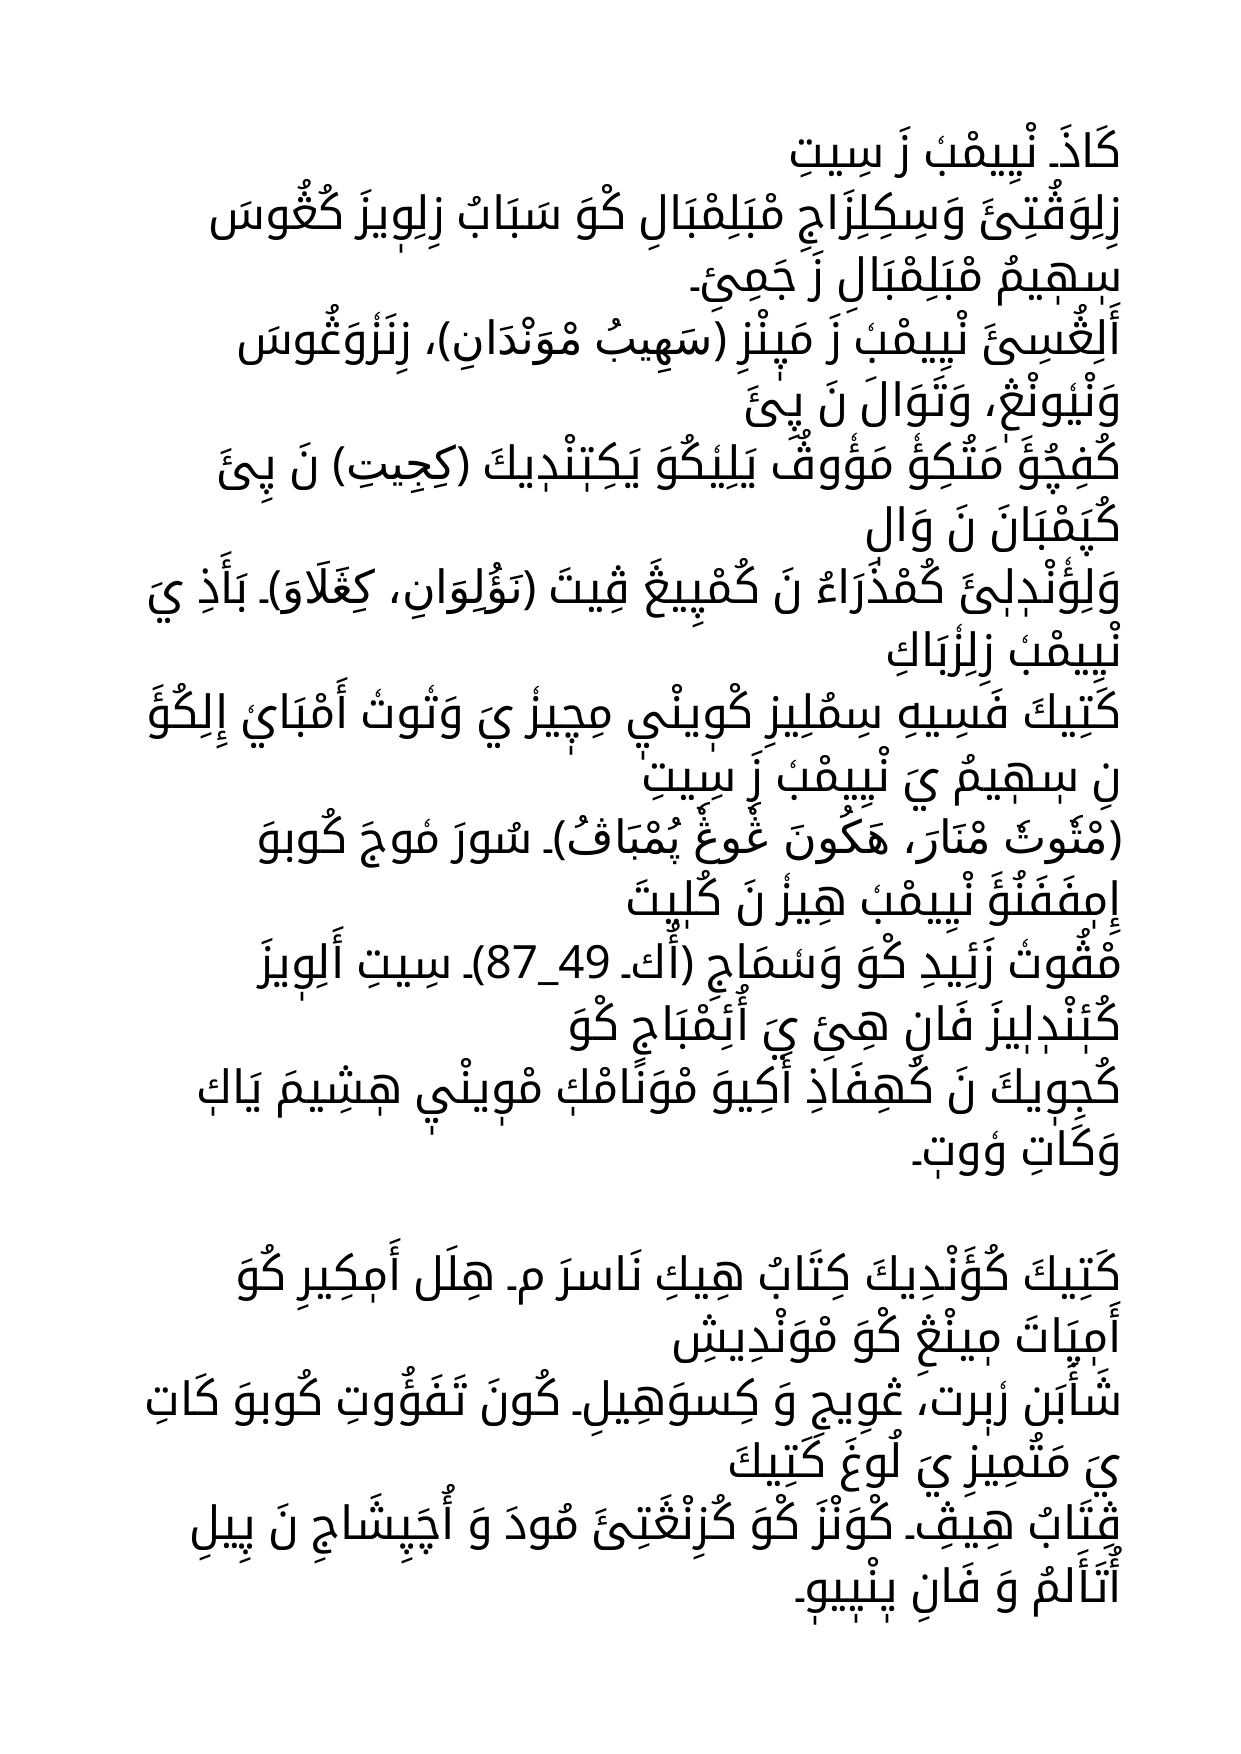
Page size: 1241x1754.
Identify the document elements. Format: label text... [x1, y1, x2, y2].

text كُجِوٖيكَ نَ كُهِفَاذِ أَكِيوَ مْوَنَامْكٖ مْوٖينْيٖ هٖشِيمَ يَاكٖ وَكَاتِ وٗوتٖ۔ [118, 1054, 1122, 1179]
text كَتِيكَ كُؤَنْدِيكَ كِتَابُ هِيكِ نَاسرَ م۔ هِلَل أَمٖكِيرِ كُوَ أَمٖپَاتَ مٖينْڠِ كْوَ مْوَنْدِيشِ [118, 1241, 1122, 1366]
text كُفِچُؤَ مَتُكِؤٗ مَؤٗوڤُ يَلِيٗكُوَ يَكِتٖنْدٖيكَ (كِجِيتِ) نَ پِئَ كُپَمْبَانَ نَ وَالٖ [118, 430, 1122, 555]
text زِلِوَڤُتِئَ وَسِكِلِزَاجِ مْبَلِمْبَالِ كْوَ سَبَابُ زِلِوٖيزَ كُڠُوسَ سٖهٖيمُ مْبَلِمْبَالِ زَ جَمِئِ۔ [118, 181, 1122, 305]
text أَلِڠُسِئَ نْيِيمْبٗ زَ مَپٖنْزِ (سَهِيبُ مْوَنْدَانِ)، زِنَزٗوَڠُوسَ وَنْيٗونْڠٖ، وَتَوَالَ نَ پِئَ [118, 305, 1122, 430]
text مْڤُوتٗ زَئِيدِ كْوَ وَسٗمَاجِ (أُك۔ 49_87)۔ سِيتِ أَلِوٖيزَ كُئٖنْدٖلٖيزَ فَانِ هِئِ يَ أُئِمْبَاجِ كْوَ [118, 929, 1122, 1054]
text كَتِيكَ فَسِيهِ سِمُلِيزِ كْوٖينْيٖ مِچٖيزٗ يَ وَتٗوتٗ أَمْبَايٗ إِلِكُؤَ نِ سٖهٖيمُ يَ نْيِيمْبٗ زَ سِيتِ [118, 680, 1122, 804]
text شَأَبَن رٗبٖرت، ڠوِيجِ وَ كِسوَهِيلِ۔ كُونَ تَفَؤُوتِ كُوبوَ كَاتِ يَ مَتُمِيزِ يَ لُوغَ كَتِيكَ [118, 1366, 1122, 1491]
text ڤِتَابُ هِيڤِ۔ كْوَنْزَ كْوَ كُزِنْڠَتِئَ مُودَ وَ أُچَپِشَاجِ نَ پِيلِ أُتَأَلمُ وَ فَانِ يٖنْيٖيوٖ۔ [118, 1491, 1122, 1616]
text (مْتٗوتٗ مْنَارَ، هَكُونَ ڠٗوڠٗ پُمْبَاڤُ)۔ سُورَ مٗوجَ كُوبوَ إِمٖفَفَنُؤَ نْيِيمْبٗ هِيزٗ نَ كُلٖيتَ [118, 804, 1122, 929]
text وَلِؤٗنْدٖلٖئَ كُمْذَرَاءُ نَ كُمْپِيڠَ ڤِيتَ (نَؤُلِوَانِ، كِڠَلَاوَ)۔ بَأَذِ يَ نْيِيمْبٗ زِلِزٗبَاكِ [118, 555, 1122, 680]
text كَاذَ۔ نْيِيمْبٗ زَ سِيتِ [118, 118, 1122, 181]
